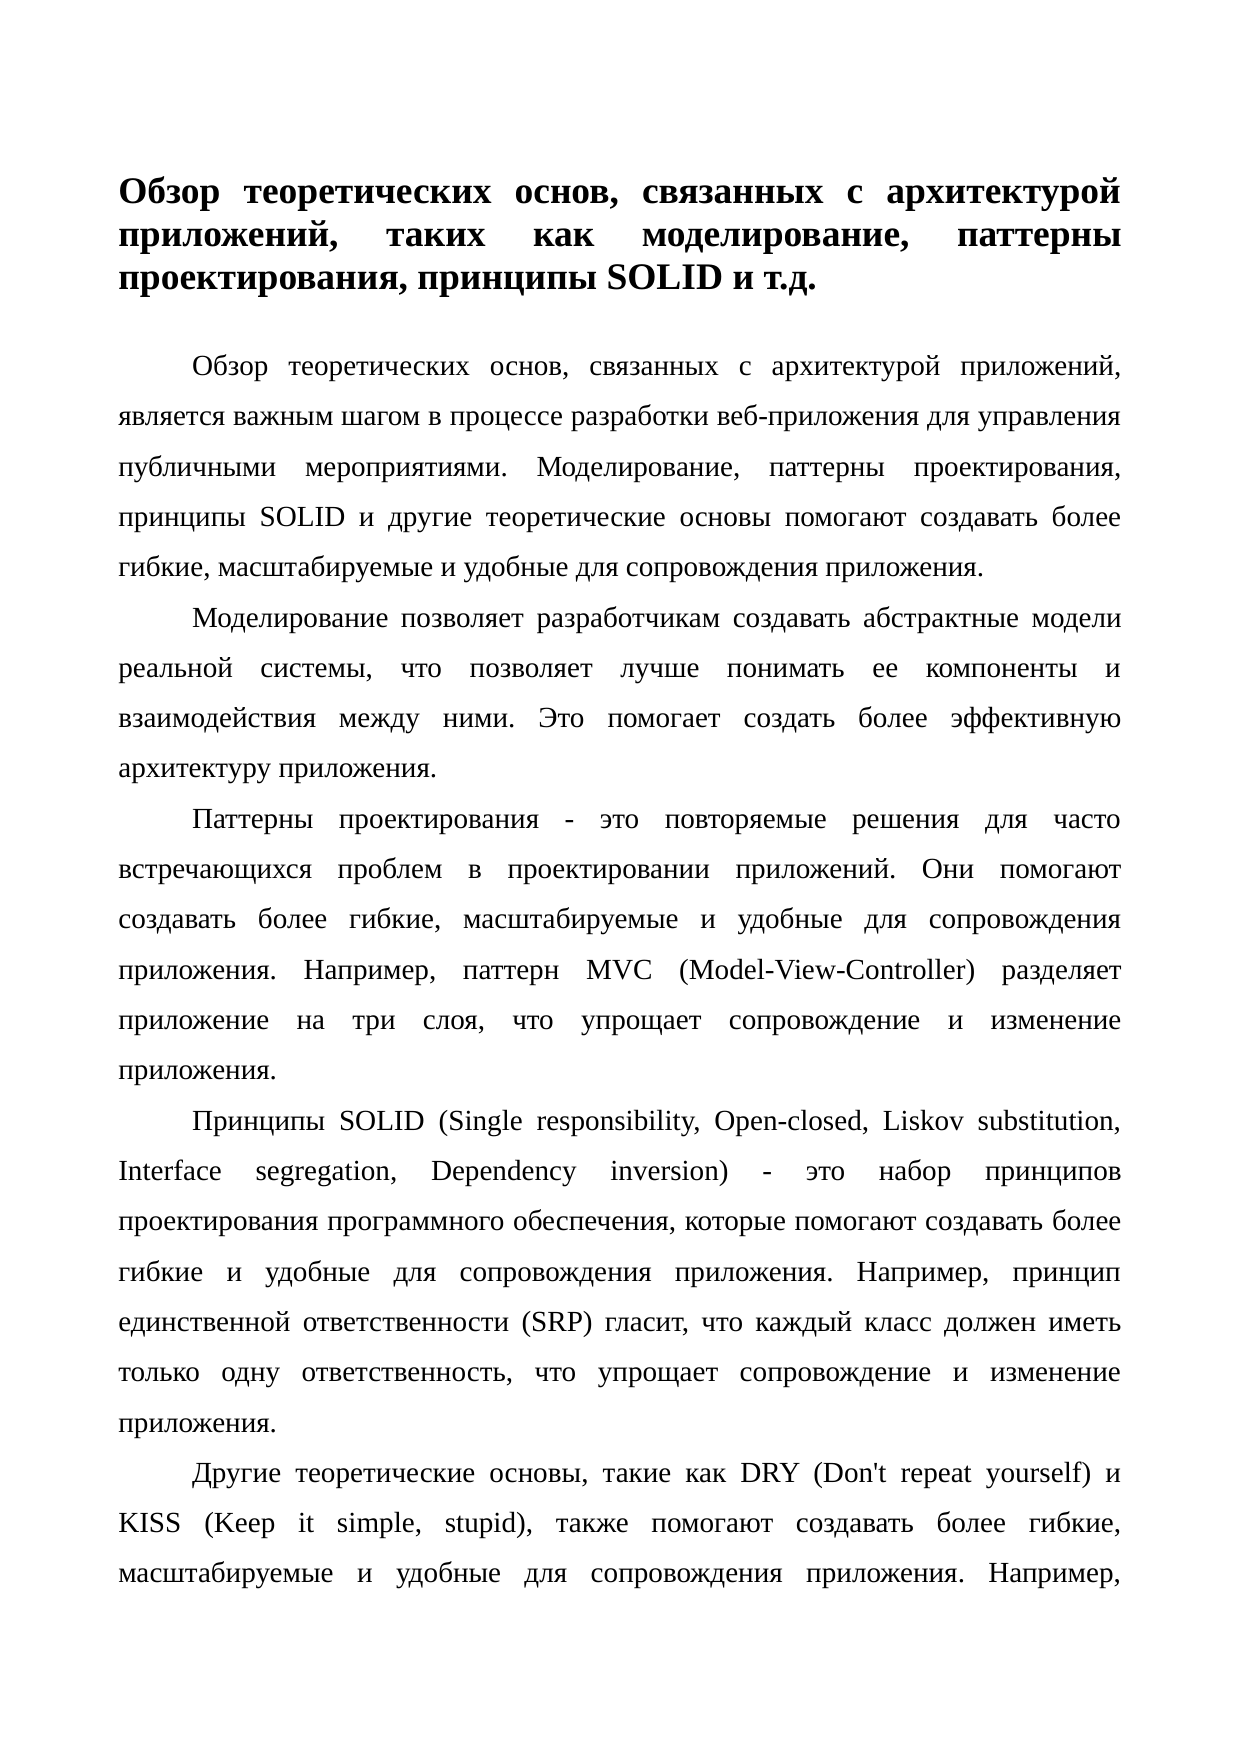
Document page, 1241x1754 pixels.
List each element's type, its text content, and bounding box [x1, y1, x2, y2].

text Обзор теоретических основ, связанных с архитектурой приложений, таких как моделирование, паттерны проектирования, принципы SOLID и т.д. [118, 168, 1122, 298]
text Паттерны проектирования - это повторяемые решения для часто встречающихся проблем в проектировании приложений. Они помогают создавать более гибкие, масштабируемые и удобные для сопровождения приложения. Например, паттерн MVC (Model-View-Controller) разделяет приложение на три слоя, что упрощает сопровождение и изменение приложения. [118, 801, 1122, 1086]
text Обзор теоретических основ, связанных с архитектурой приложений, является важным шагом в процессе разработки веб-приложения для управления публичными мероприятиями. Моделирование, паттерны проектирования, принципы SOLID и другие теоретические основы помогают создавать более гибкие, масштабируемые и удобные для сопровождения приложения. [118, 348, 1122, 583]
text Другие теоретические основы, такие как DRY (Don't repeat yourself) и KISS (Keep it simple, stupid), также помогают создавать более гибкие, масштабируемые и удобные для сопровождения приложения. Например, [118, 1455, 1122, 1589]
text Моделирование позволяет разработчикам создавать абстрактные модели реальной системы, что позволяет лучше понимать ее компоненты и взаимодействия между ними. Это помогает создать более эффективную архитектуру приложения. [118, 600, 1122, 784]
text Принципы SOLID (Single responsibility, Open-closed, Liskov substitution, Interface segregation, Dependency inversion) - это набор принципов проектирования программного обеспечения, которые помогают создавать более гибкие и удобные для сопровождения приложения. Например, принцип единственной ответственности (SRP) гласит, что каждый класс должен иметь только одну ответственность, что упрощает сопровождение и изменение приложения. [118, 1103, 1122, 1438]
